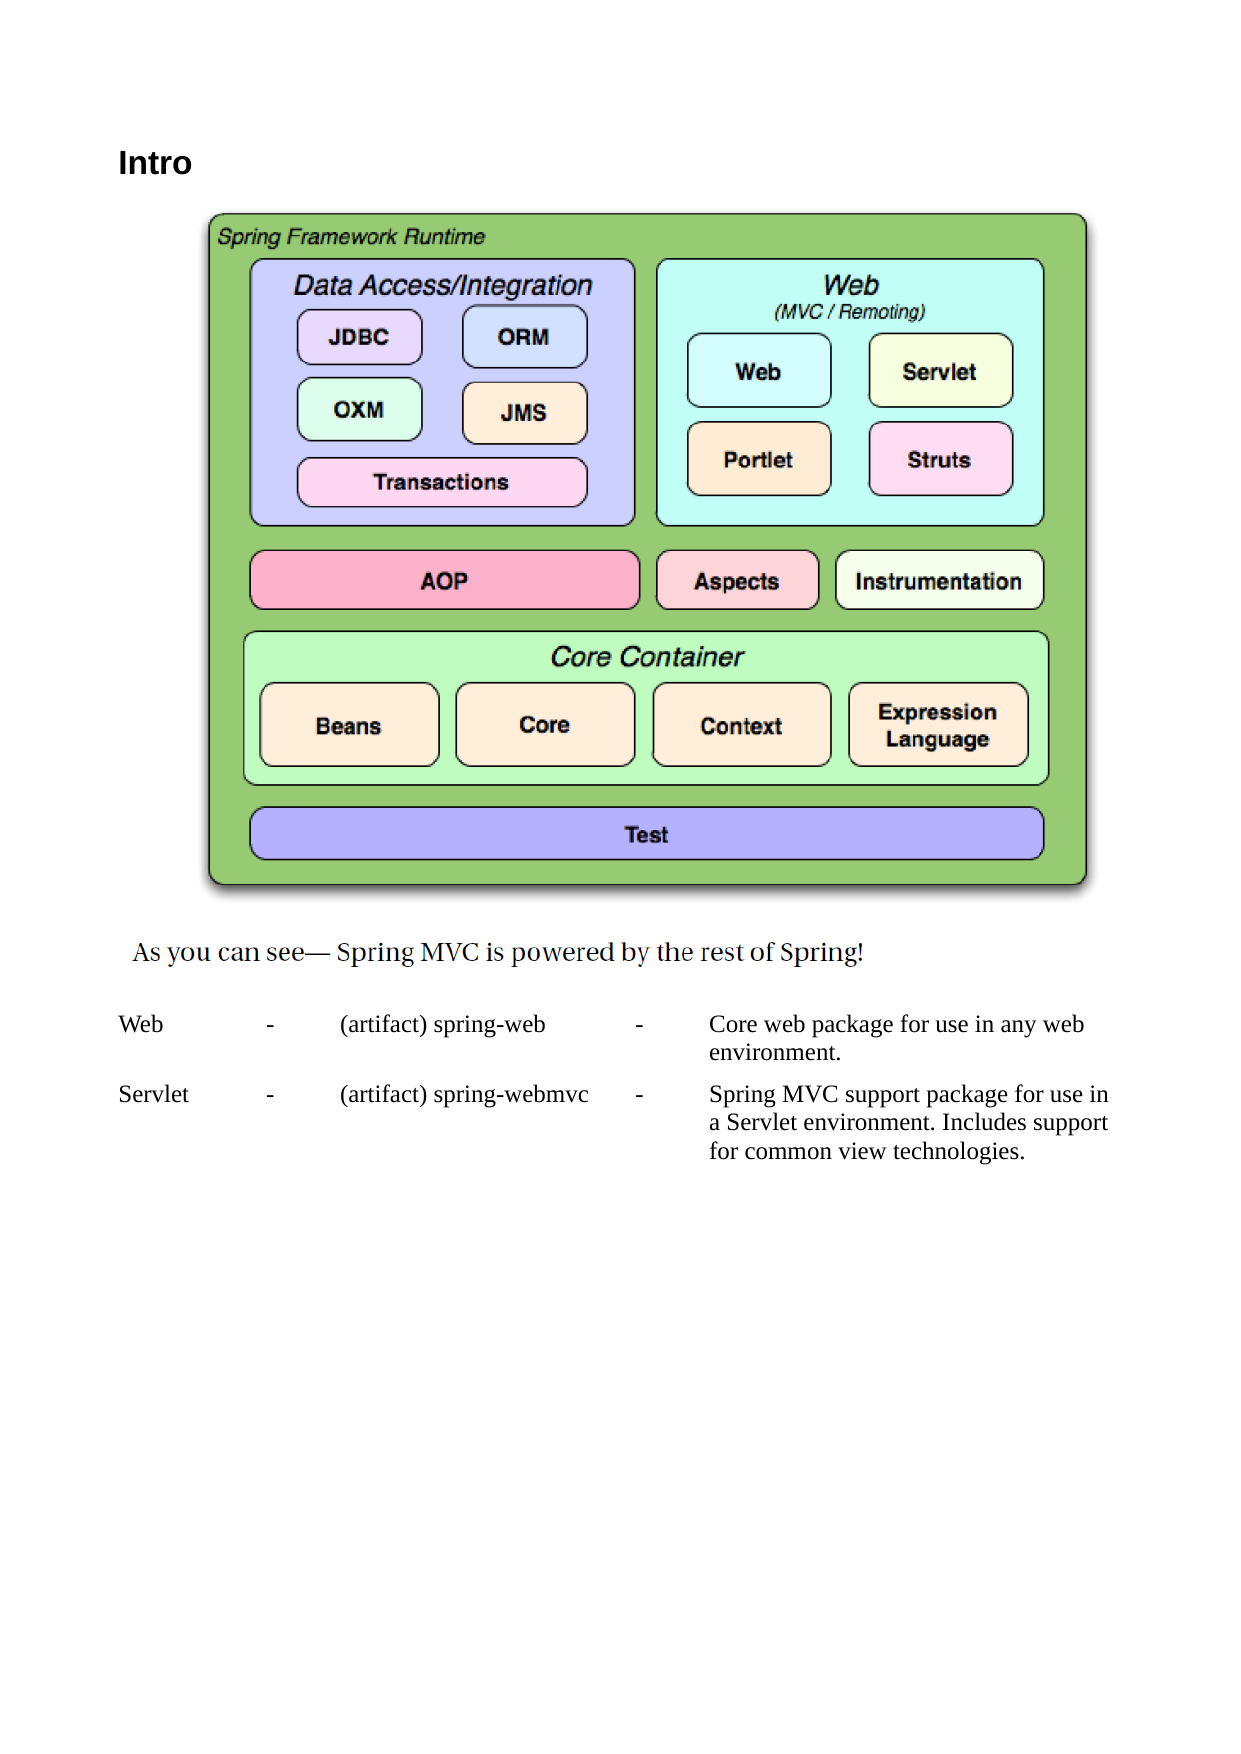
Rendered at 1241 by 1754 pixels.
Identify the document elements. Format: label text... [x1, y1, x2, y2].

picture [118, 194, 1123, 968]
text Web - (artifact) spring-web - Core web package for use in any web environment. [118, 1009, 1122, 1066]
text Servlet - (artifact) spring-webmvc - Spring MVC support package for use in a Servlet environment. Includes support for common view technologies. [118, 1079, 1122, 1165]
subtitle Intro [118, 143, 1122, 182]
